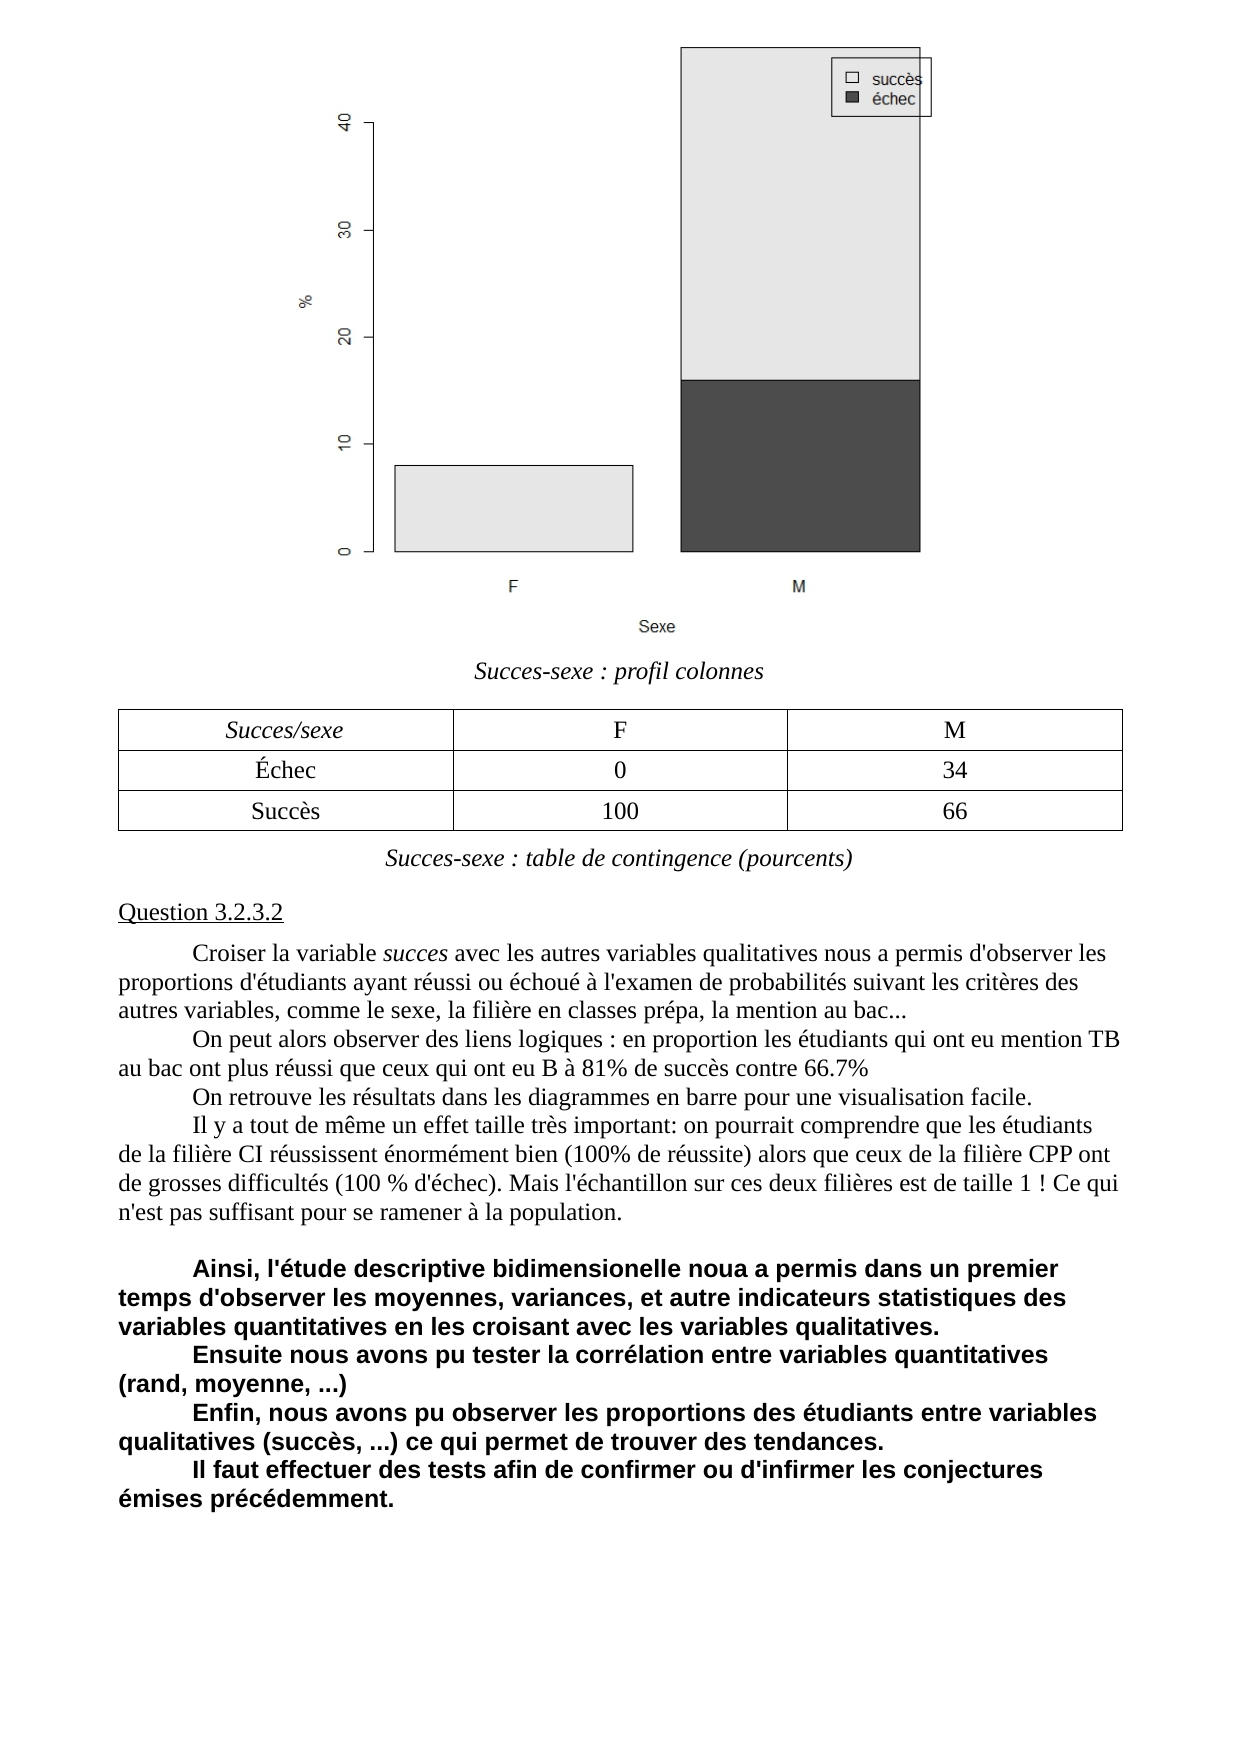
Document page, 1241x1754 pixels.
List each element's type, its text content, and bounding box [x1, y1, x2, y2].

text Succes-sexe : table de contingence (pourcents) [118, 843, 1122, 872]
picture [293, 36, 948, 657]
text Il faut effectuer des tests afin de confirmer ou d'infirmer les conjectures émises précédemment. [118, 1456, 1122, 1513]
table_header M [788, 710, 1122, 750]
table_cell 100 [454, 791, 787, 830]
table_cell Succès [119, 791, 453, 830]
text Croiser la variable succes avec les autres variables qualitatives nous a permis d'observer les proportions d'étudiants ayant réussi ou échoué à l'examen de probabilités suivant les critères des autres variables, comme le sexe, la filière en classes prépa, la mention au bac... [118, 938, 1122, 1024]
text Ainsi, l'étude descriptive bidimensionelle noua a permis dans un premier temps d'observer les moyennes, variances, et autre indicateurs statistiques des variables quantitatives en les croisant avec les variables qualitatives. [118, 1254, 1122, 1341]
text Succes-sexe : profil colonnes [293, 657, 947, 685]
table_header F [454, 710, 787, 750]
table_cell 0 [454, 751, 787, 790]
text On retrouve les résultats dans les diagrammes en barre pour une visualisation facile. [118, 1082, 1122, 1110]
text Il y a tout de même un effet taille très important: on pourrait comprendre que les étudiants de la filière CI réussissent énormément bien (100% de réussite) alors que ceux de la filière CPP ont de grosses difficultés (100 % d'échec). Mais l'échantillon sur ces deux filières est de taille 1 ! Ce qui n'est pas suffisant pour se ramener à la population. [118, 1110, 1122, 1225]
table_header Succes/sexe [119, 710, 453, 750]
text Enfin, nous avons pu observer les proportions des étudiants entre variables qualitatives (succès, ...) ce qui permet de trouver des tendances. [118, 1398, 1122, 1456]
text Question 3.2.3.2 [118, 897, 1122, 925]
text Ensuite nous avons pu tester la corrélation entre variables quantitatives (rand, moyenne, ...) [118, 1341, 1122, 1398]
table_cell 34 [788, 751, 1122, 790]
table_cell Échec [119, 751, 453, 790]
text On peut alors observer des liens logiques : en proportion les étudiants qui ont eu mention TB au bac ont plus réussi que ceux qui ont eu B à 81% de succès contre 66.7% [118, 1024, 1122, 1082]
table_cell 66 [788, 791, 1122, 830]
